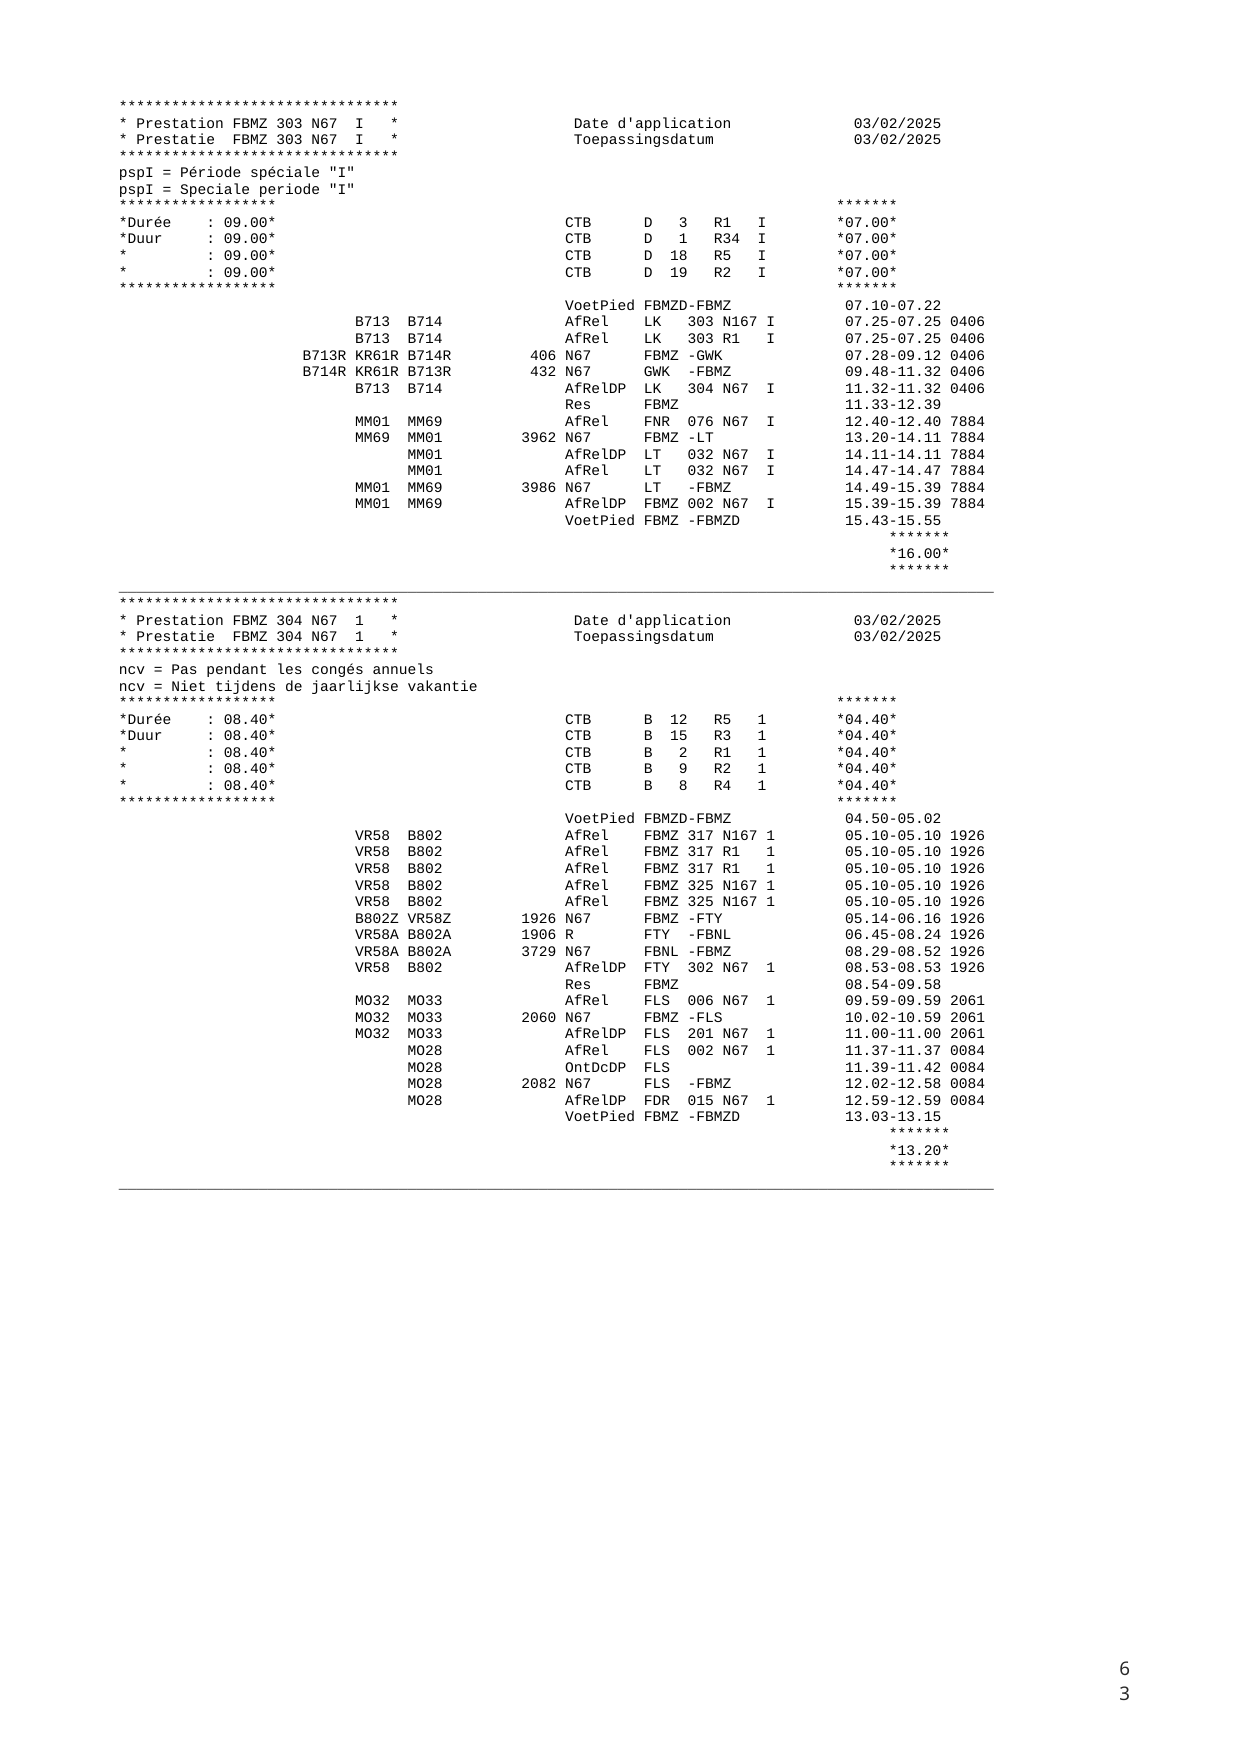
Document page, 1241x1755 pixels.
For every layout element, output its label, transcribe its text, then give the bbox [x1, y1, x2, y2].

text ******************************** * Prestation FBMZ 304 N67 1 * Date d'application 03/02/2025 * Prestatie FBMZ 304 N67 1 * Toepassingsdatum 03/02/2025 ******************************** ncv = Pas pendant les congés annuels ncv = Niet tijdens de jaarlijkse vakantie ****************** ******* *Durée : 08.40* CTB B 12 R5 1 *04.40* *Duur : 08.40* CTB B 15 R3 1 *04.40* * : 08.40* CTB B 2 R1 1 *04.40* * : 08.40* CTB B 9 R2 1 *04.40* * : 08.40* CTB B 8 R4 1 *04.40* ****************** ******* VoetPied FBMZD-FBMZ 04.50-05.02 VR58 B802 AfRel FBMZ 317 N167 1 05.10-05.10 1926 VR58 B802 AfRel FBMZ 317 R1 1 05.10-05.10 1926 VR58 B802 AfRel FBMZ 317 R1 1 05.10-05.10 1926 VR58 B802 AfRel FBMZ 325 N167 1 05.10-05.10 1926 VR58 B802 AfRel FBMZ 325 N167 1 05.10-05.10 1926 B802Z VR58Z 1926 N67 FBMZ -FTY 05.14-06.16 1926 VR58A B802A 1906 R FTY -FBNL 06.45-08.24 1926 VR58A B802A 3729 N67 FBNL -FBMZ 08.29-08.52 1926 VR58 B802 AfRelDP FTY 302 N67 1 08.53-08.53 1926 Res FBMZ 08.54-09.58 MO32 MO33 AfRel FLS 006 N67 1 09.59-09.59 2061 MO32 MO33 2060 N67 FBMZ -FLS 10.02-10.59 2061 MO32 MO33 AfRelDP FLS 201 N67 1 11.00-11.00 2061 MO28 AfRel FLS 002 N67 1 11.37-11.37 0084 MO28 OntDcDP FLS 11.39-11.42 0084 MO28 2082 N67 FLS -FBMZ 12.02-12.58 0084 MO28 AfRelDP FDR 015 N67 1 12.59-12.59 0084 VoetPied FBMZ -FBMZD 13.03-13.15 ******* *13.20* ******* ____________________________________________________________________________________________________ [119, 596, 1122, 1192]
text ******************************** * Prestation FBMZ 303 N67 I * Date d'application 03/02/2025 * Prestatie FBMZ 303 N67 I * Toepassingsdatum 03/02/2025 ******************************** pspI = Période spéciale "I" pspI = Speciale periode "I" ****************** ******* *Durée : 09.00* CTB D 3 R1 I *07.00* *Duur : 09.00* CTB D 1 R34 I *07.00* * : 09.00* CTB D 18 R5 I *07.00* * : 09.00* CTB D 19 R2 I *07.00* ****************** ******* VoetPied FBMZD-FBMZ 07.10-07.22 B713 B714 AfRel LK 303 N167 I 07.25-07.25 0406 B713 B714 AfRel LK 303 R1 I 07.25-07.25 0406 B713R KR61R B714R 406 N67 FBMZ -GWK 07.28-09.12 0406 B714R KR61R B713R 432 N67 GWK -FBMZ 09.48-11.32 0406 B713 B714 AfRelDP LK 304 N67 I 11.32-11.32 0406 Res FBMZ 11.33-12.39 MM01 MM69 AfRel FNR 076 N67 I 12.40-12.40 7884 MM69 MM01 3962 N67 FBMZ -LT 13.20-14.11 7884 MM01 AfRelDP LT 032 N67 I 14.11-14.11 7884 MM01 AfRel LT 032 N67 I 14.47-14.47 7884 MM01 MM69 3986 N67 LT -FBMZ 14.49-15.39 7884 MM01 MM69 AfRelDP FBMZ 002 N67 I 15.39-15.39 7884 VoetPied FBMZ -FBMZD 15.43-15.55 ******* *16.00* ******* ____________________________________________________________________________________________________ [119, 99, 1122, 596]
